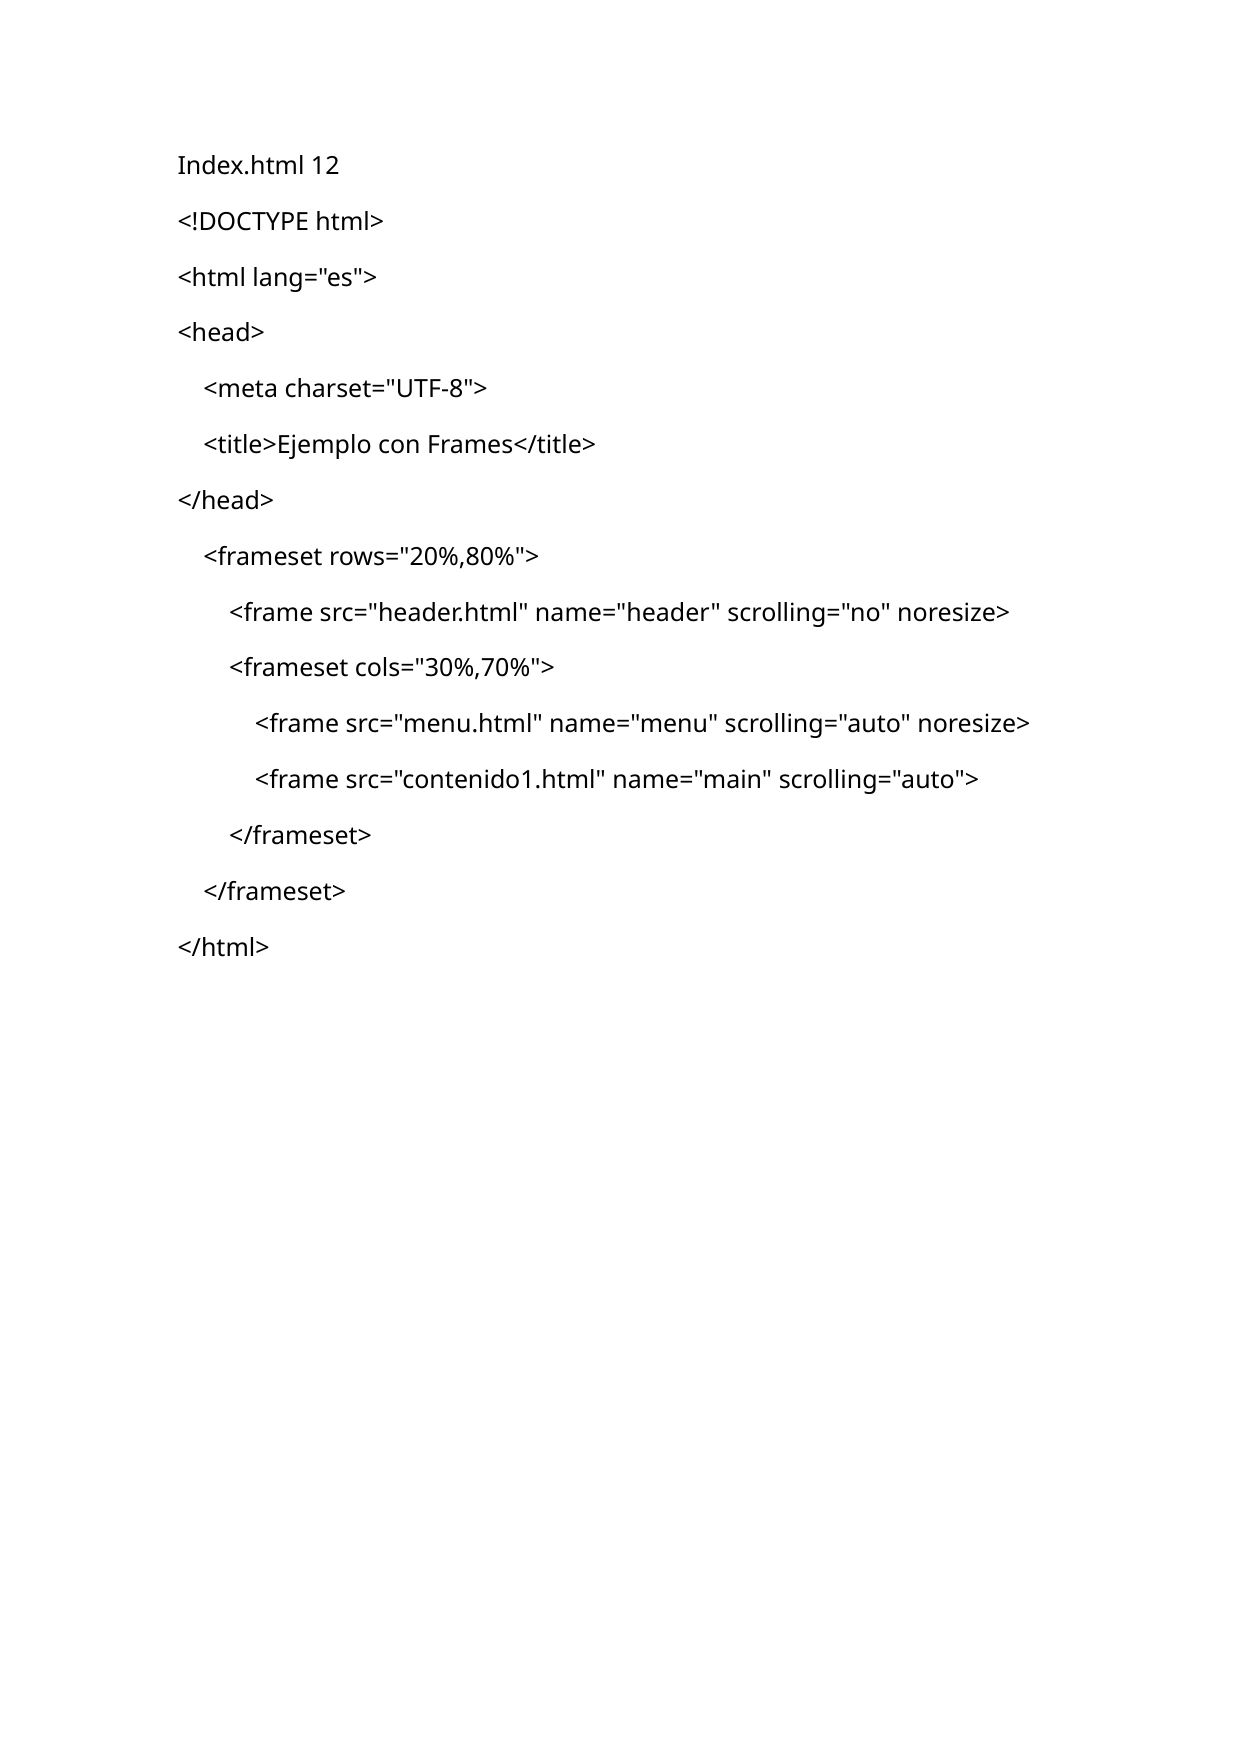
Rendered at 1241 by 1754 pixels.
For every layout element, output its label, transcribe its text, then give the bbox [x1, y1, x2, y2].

text </frameset> [177, 818, 1063, 852]
text </frameset> [177, 873, 1063, 907]
text <html lang="es"> [177, 259, 1063, 293]
text <title>Ejemplo con Frames</title> [177, 427, 1063, 461]
text <frame src="header.html" name="header" scrolling="no" noresize> [177, 594, 1063, 628]
text <meta charset="UTF-8"> [177, 371, 1063, 405]
text <frameset rows="20%,80%"> [177, 538, 1063, 572]
text <!DOCTYPE html> [177, 203, 1063, 237]
text </html> [177, 929, 1063, 963]
text <head> [177, 315, 1063, 349]
text <frame src="menu.html" name="menu" scrolling="auto" noresize> [177, 706, 1063, 740]
text </head> [177, 483, 1063, 517]
text <frame src="contenido1.html" name="main" scrolling="auto"> [177, 762, 1063, 796]
text Index.html 12 [177, 148, 1063, 182]
text <frameset cols="30%,70%"> [177, 650, 1063, 684]
